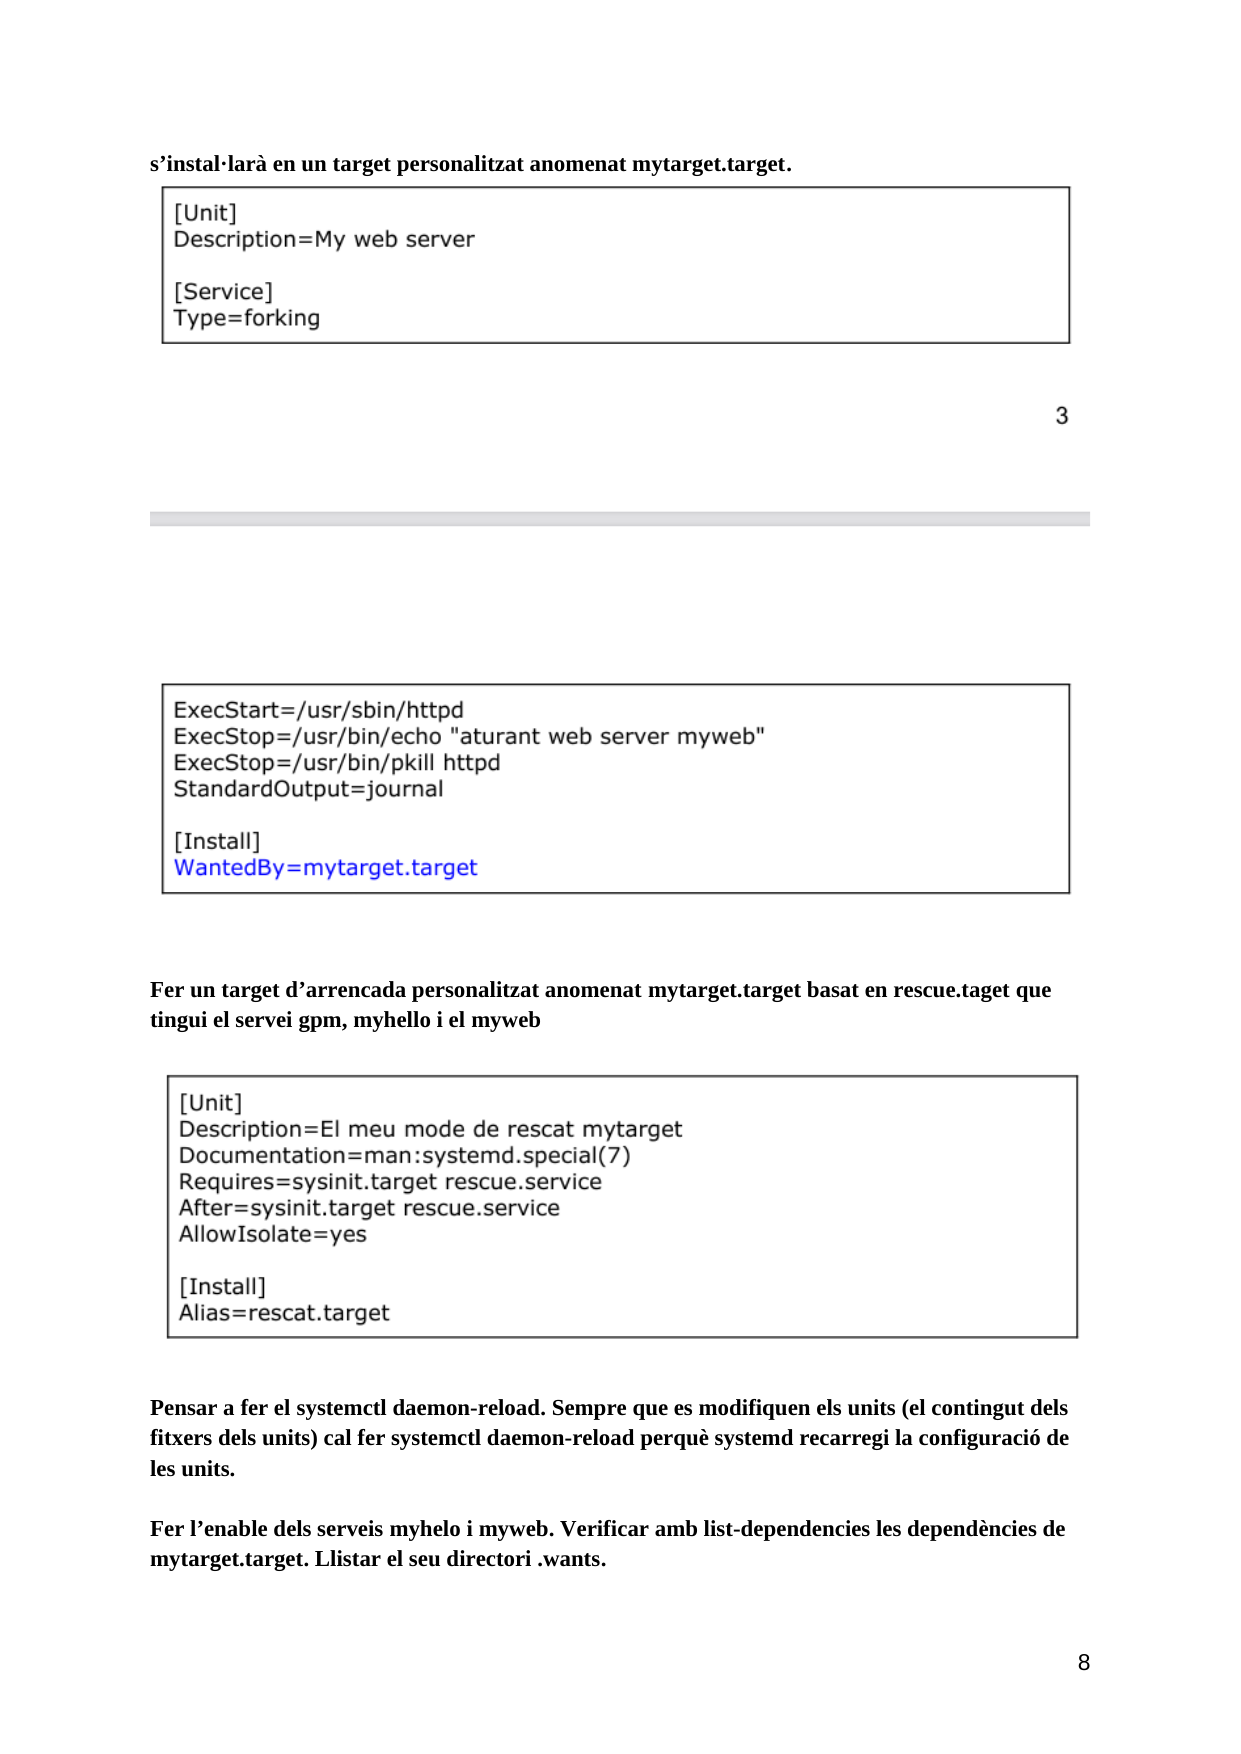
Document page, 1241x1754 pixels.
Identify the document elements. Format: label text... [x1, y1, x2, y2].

text Fer un target d’arrencada personalitzat anomenat ​mytarget.target basat en rescue.taget​ que tingui el servei ​gpm​, ​myhello​ i el ​myweb [150, 976, 1090, 1032]
text s’instal·larà en un target personalitzat anomenat mytarget.target​. [150, 150, 1090, 180]
text Pensar a fer el ​systemctl daemon-reload​. Sempre que es modifiquen els units (el contingut dels fitxers dels units) cal fer systemctl daemon-reload perquè systemd recarregi la configuració de les units. [150, 1394, 1090, 1481]
text Fer l’enable dels serveis ​myhelo i ​myweb​. Verificar amb list-dependencies les dependències de ​mytarget.target​. Llistar el seu directori .wants​. [150, 1515, 1090, 1572]
picture [150, 1066, 1091, 1356]
picture [150, 180, 1091, 912]
